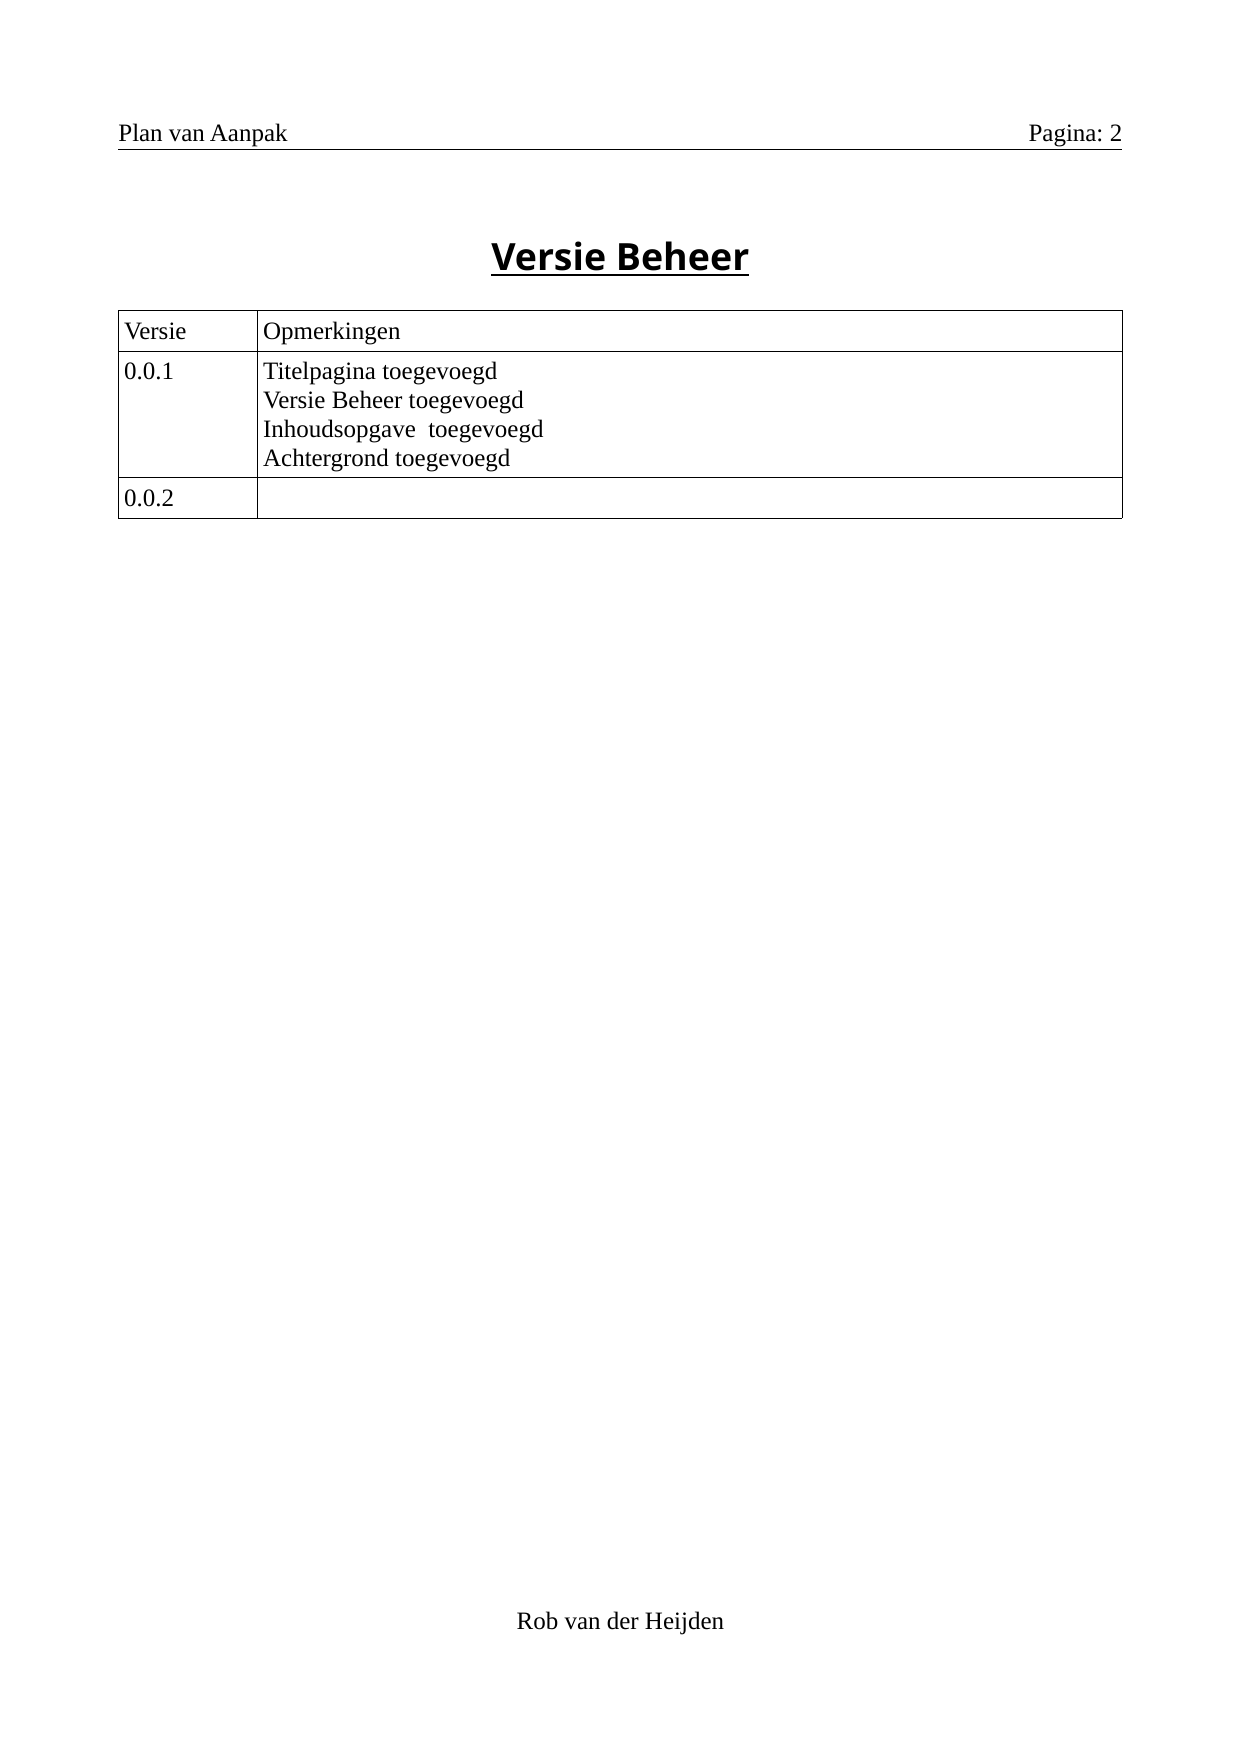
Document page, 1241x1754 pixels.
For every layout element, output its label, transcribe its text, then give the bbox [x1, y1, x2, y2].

table_cell 0.0.2 [119, 478, 257, 517]
table_cell 0.0.1 [119, 352, 257, 477]
table_cell Titelpagina toegevoegd Versie Beheer toegevoegd Inhoudsopgave toegevoegd Achtergrond toegevoegd [258, 352, 1122, 477]
table_header Versie [119, 311, 257, 351]
table_cell [258, 478, 1122, 517]
table_header Opmerkingen [258, 311, 1122, 351]
text Versie Beheer [118, 231, 1122, 282]
